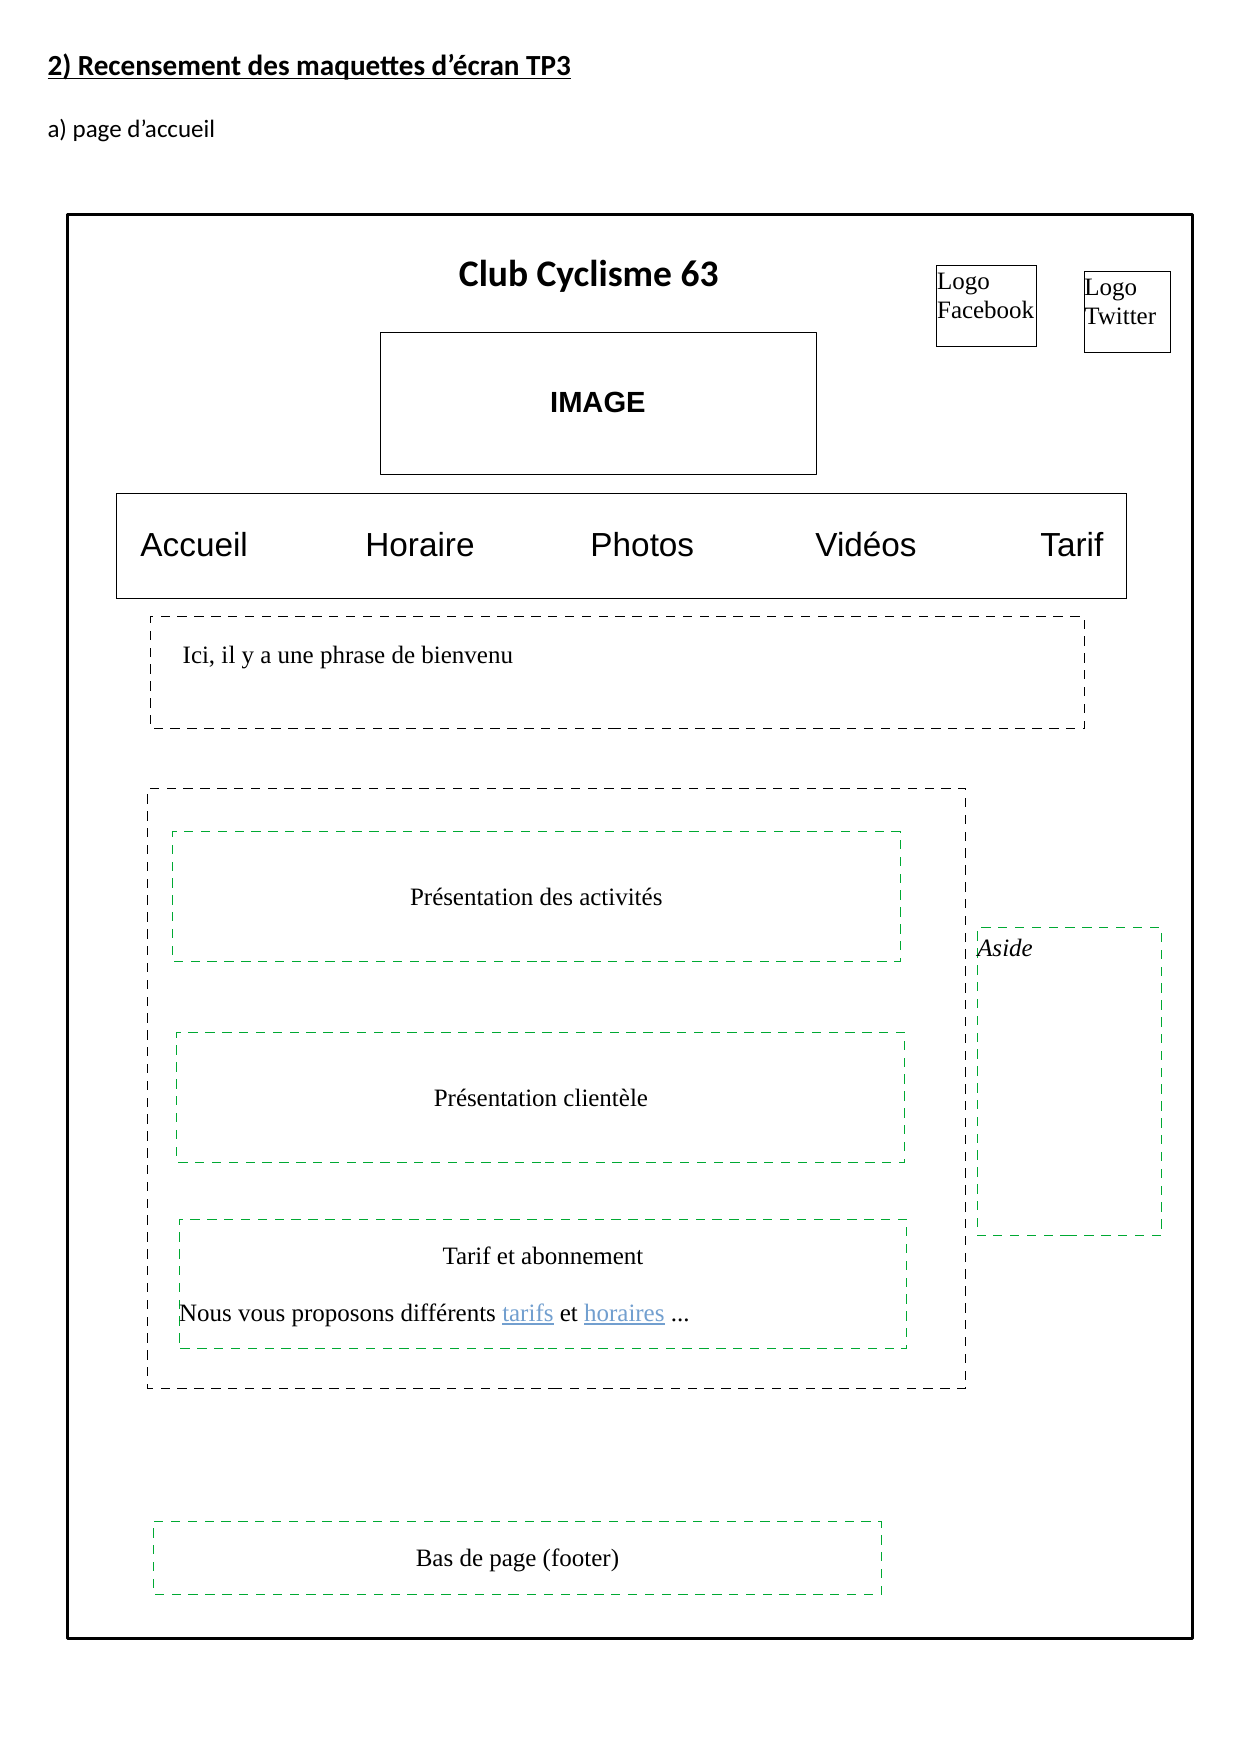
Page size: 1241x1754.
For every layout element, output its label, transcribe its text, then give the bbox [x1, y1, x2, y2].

text 2) Recensement des maquettes d’écran TP3 [47, 47, 1193, 83]
text a) page d’accueil [47, 113, 1193, 144]
